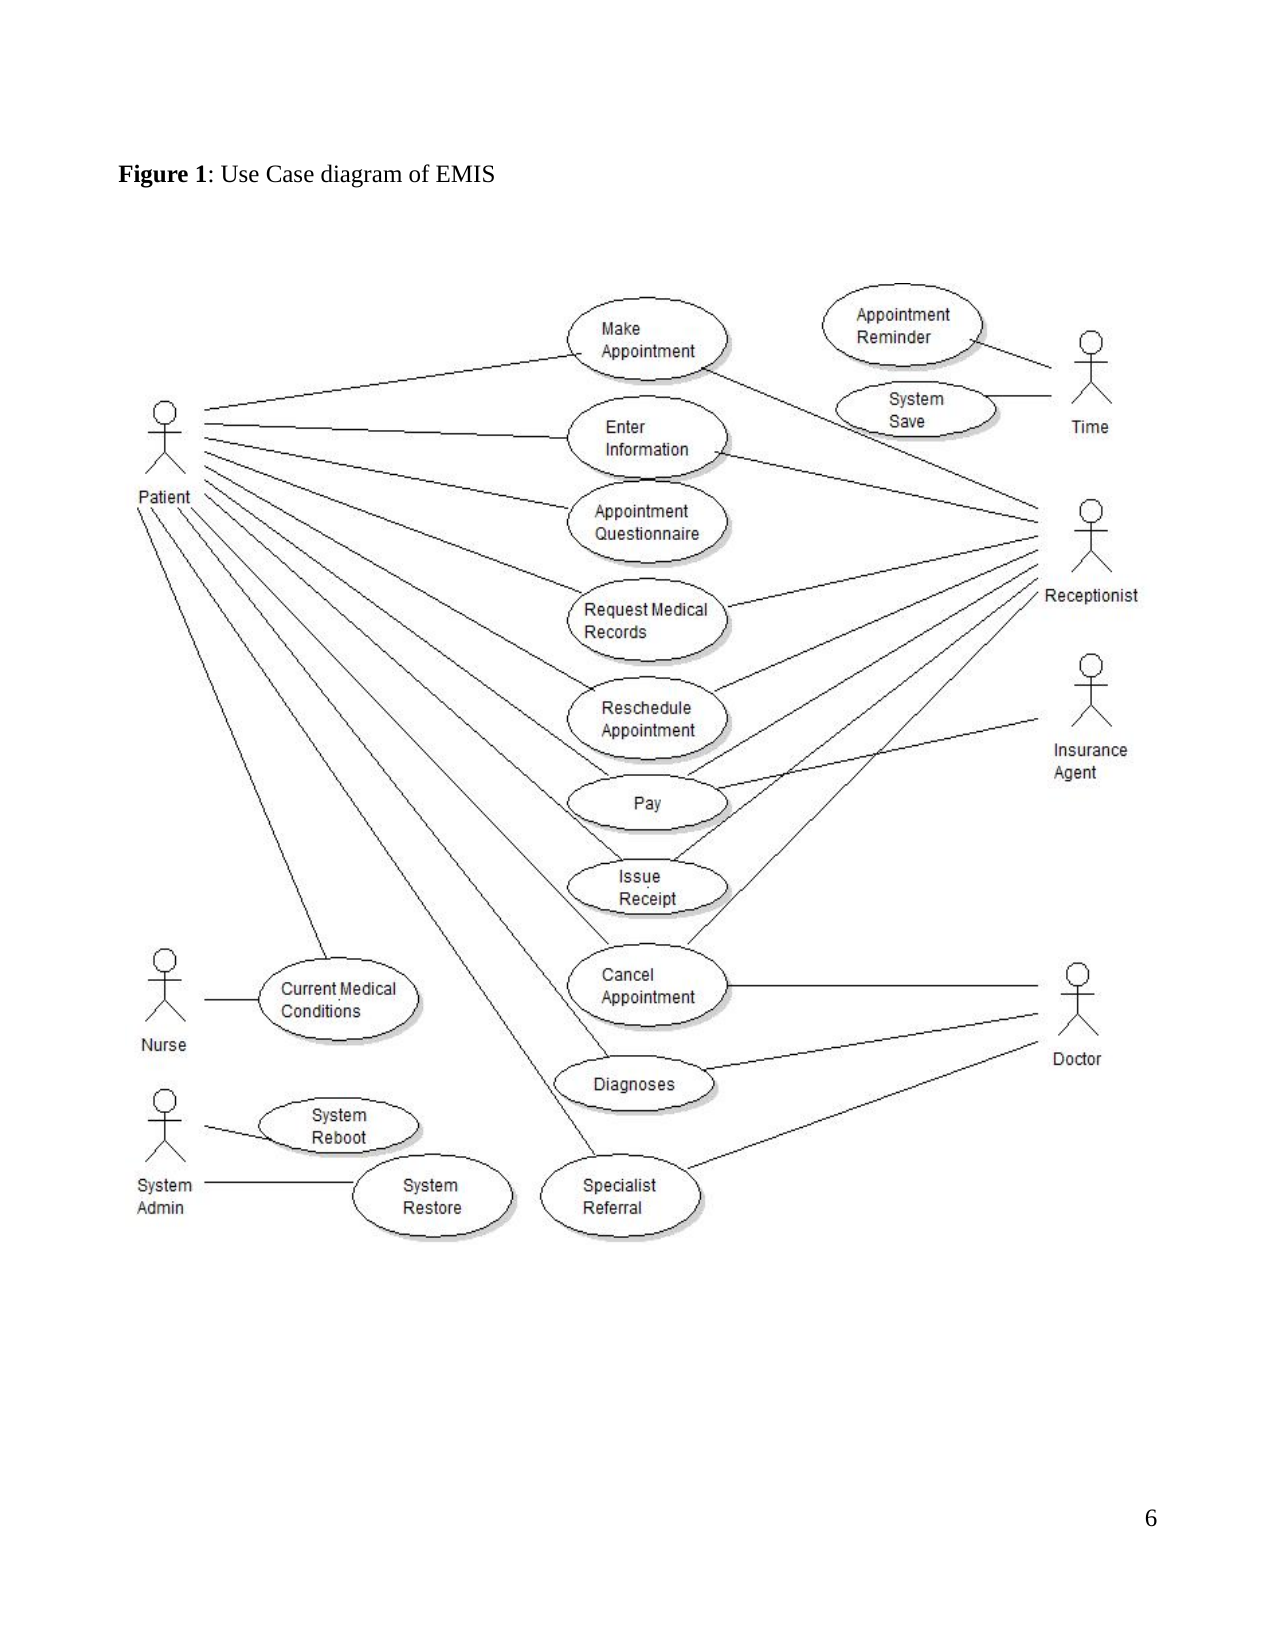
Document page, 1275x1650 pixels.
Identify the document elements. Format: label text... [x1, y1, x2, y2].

picture [124, 283, 1151, 1245]
text Figure 1: Use Case diagram of EMIS [118, 159, 1157, 188]
